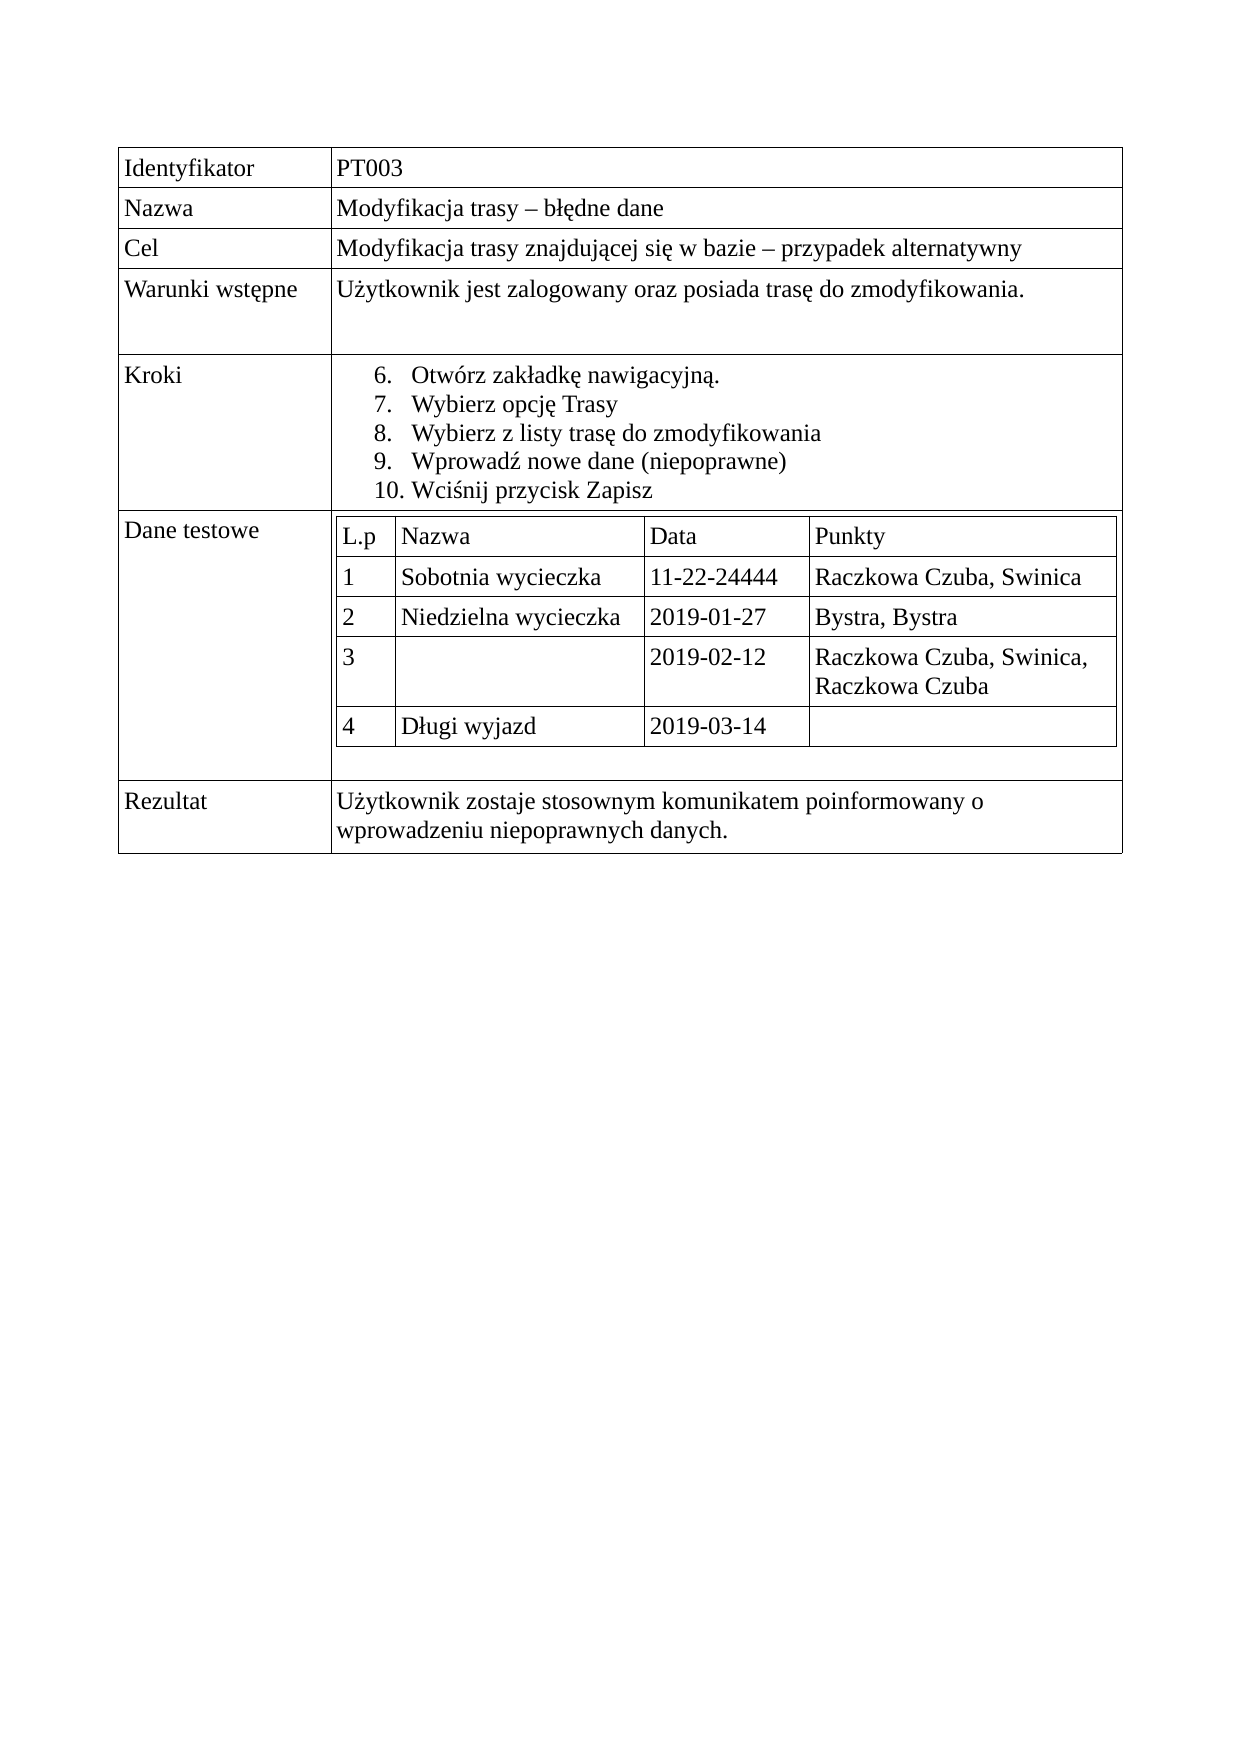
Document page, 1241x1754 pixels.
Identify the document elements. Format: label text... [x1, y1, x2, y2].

table_cell Raczkowa Czuba, Swinica [810, 557, 1116, 596]
table_cell Modyfikacja trasy – błędne dane [332, 188, 1122, 227]
table_header Nazwa [396, 517, 644, 556]
table_cell 11-22-24444 [645, 557, 809, 596]
table_cell Bystra, Bystra [810, 597, 1116, 636]
table_cell [332, 511, 1122, 780]
table_cell Użytkownik zostaje stosownym komunikatem poinformowany o wprowadzeniu niepoprawnych danych. [332, 781, 1122, 853]
table_cell 2019-02-12 [645, 637, 809, 706]
table_cell 2 [337, 597, 395, 636]
table_cell Niedzielna wycieczka [396, 597, 644, 636]
table_cell 2019-01-27 [645, 597, 809, 636]
table_header PT003 [332, 148, 1122, 187]
table_cell Użytkownik jest zalogowany oraz posiada trasę do zmodyfikowania. [332, 269, 1122, 354]
table_cell Otwórz zakładkę nawigacyjną. Wybierz opcję Trasy Wybierz z listy trasę do zmodyfikowania Wprowadź nowe dane (niepoprawne) Wciśnij przycisk Zapisz [332, 355, 1122, 510]
table_header Identyfikator [119, 148, 331, 187]
table_cell [810, 707, 1116, 746]
table_cell Modyfikacja trasy znajdującej się w bazie – przypadek alternatywny [332, 229, 1122, 268]
table_cell 3 [337, 637, 395, 706]
table_cell Sobotnia wycieczka [396, 557, 644, 596]
table_cell Kroki [119, 355, 331, 510]
table_cell [396, 637, 644, 706]
table_cell Nazwa [119, 188, 331, 227]
table_cell 2019-03-14 [645, 707, 809, 746]
table_cell Dane testowe [119, 511, 331, 780]
table_cell 4 [337, 707, 395, 746]
table_cell Długi wyjazd [396, 707, 644, 746]
table_header L.p [337, 517, 395, 556]
table_header Data [645, 517, 809, 556]
table_cell 1 [337, 557, 395, 596]
table_cell Rezultat [119, 781, 331, 853]
table_cell Raczkowa Czuba, Swinica, Raczkowa Czuba [810, 637, 1116, 706]
table_header Punkty [810, 517, 1116, 556]
table_cell Cel [119, 229, 331, 268]
table_cell Warunki wstępne [119, 269, 331, 354]
